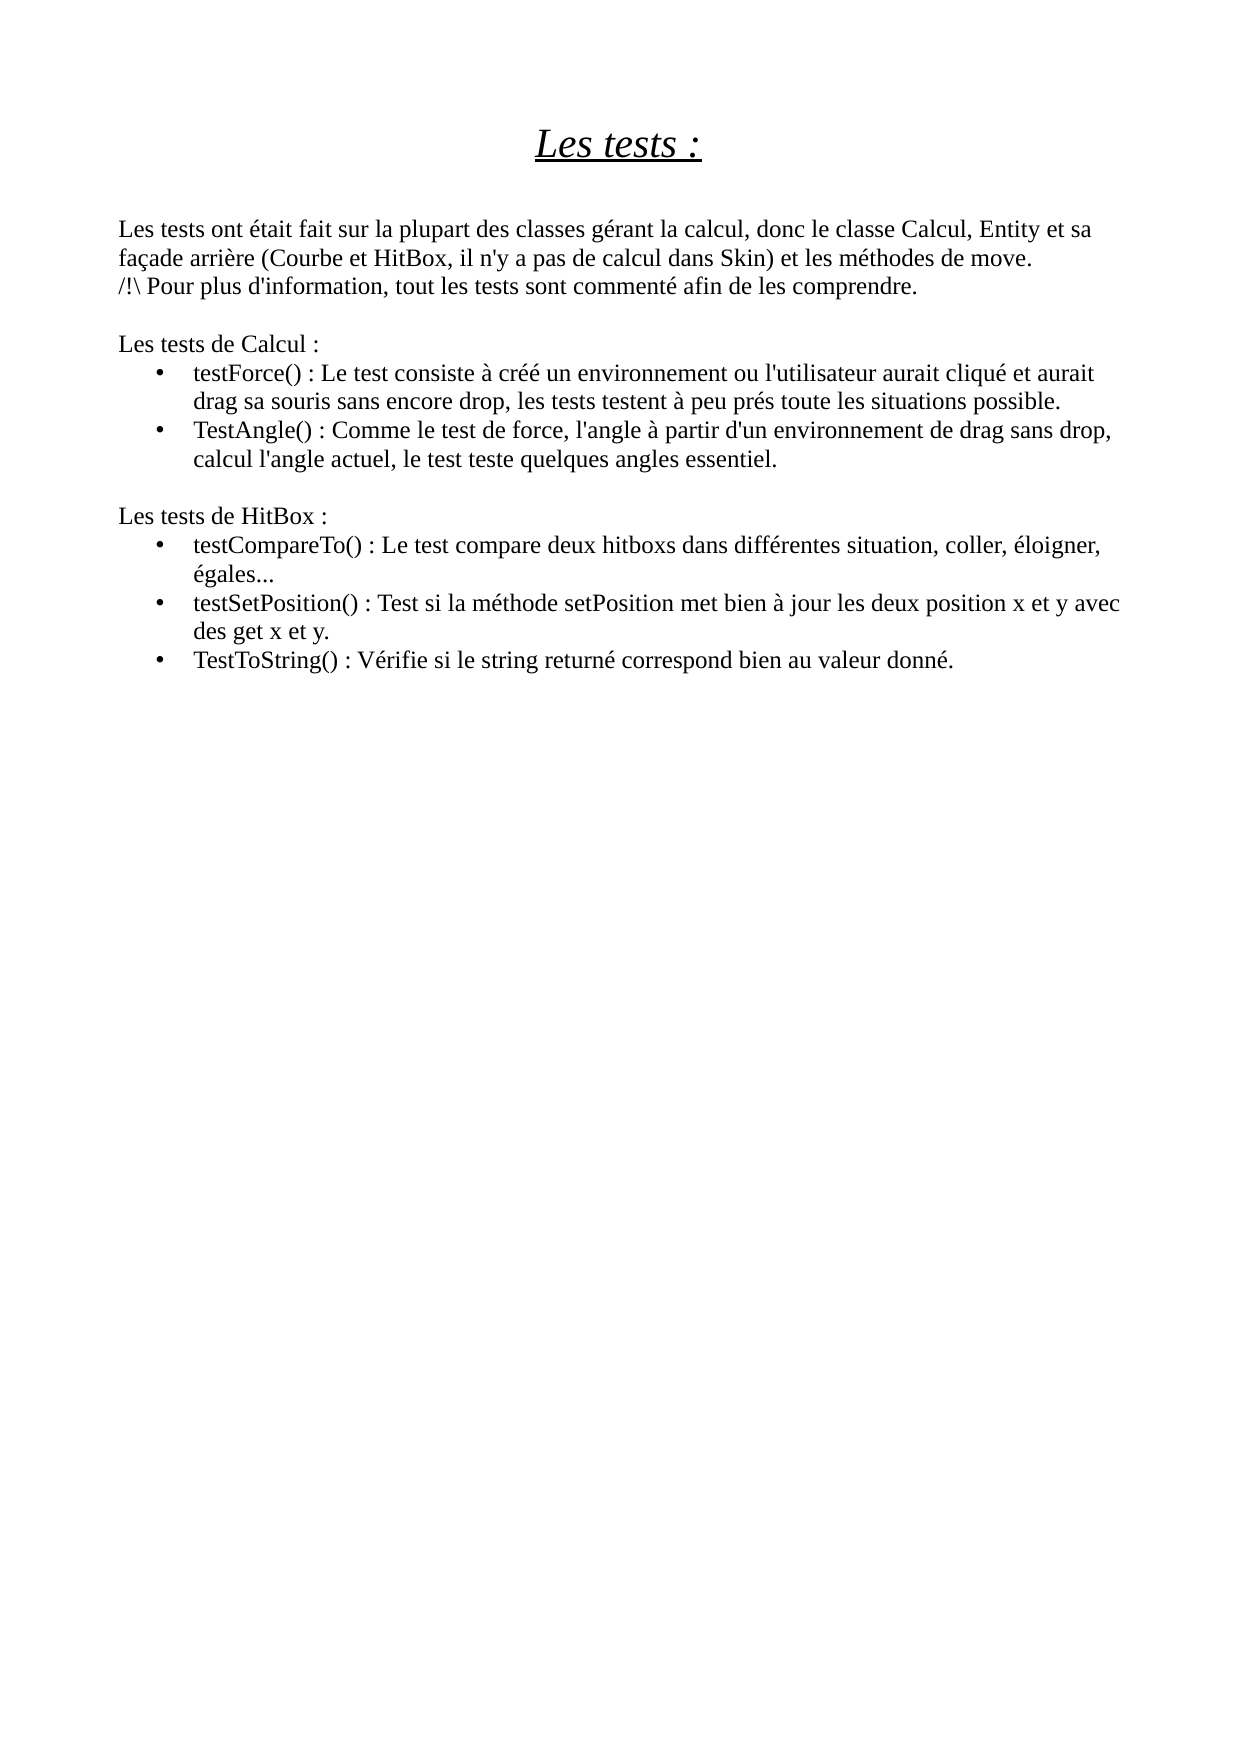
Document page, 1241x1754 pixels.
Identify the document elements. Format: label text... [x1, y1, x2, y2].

list testForce() : Le test consiste à créé un environnement ou l'utilisateur aurait cliqué et aurait drag sa souris sans encore drop, les tests testent à peu prés toute les situations possible. [156, 358, 1122, 415]
list testSetPosition() : Test si la méthode setPosition met bien à jour les deux position x et y avec des get x et y. [156, 588, 1122, 645]
list testCompareTo() : Le test compare deux hitboxs dans différentes situation, coller, éloigner, égales... [156, 530, 1122, 588]
list TestAngle() : Comme le test de force, l'angle à partir d'un environnement de drag sans drop, calcul l'angle actuel, le test teste quelques angles essentiel. [156, 415, 1122, 473]
list TestToString() : Vérifie si le string returné correspond bien au valeur donné. [156, 645, 1122, 674]
text Les tests de HitBox : [118, 501, 1122, 530]
text Les tests : [118, 118, 1122, 166]
text /!\ Pour plus d'information, tout les tests sont commenté afin de les comprendre. [118, 271, 1122, 300]
text Les tests ont était fait sur la plupart des classes gérant la calcul, donc le classe Calcul, Entity et sa façade arrière (Courbe et HitBox, il n'y a pas de calcul dans Skin) et les méthodes de move. [118, 214, 1122, 271]
text Les tests de Calcul : [118, 329, 1122, 358]
